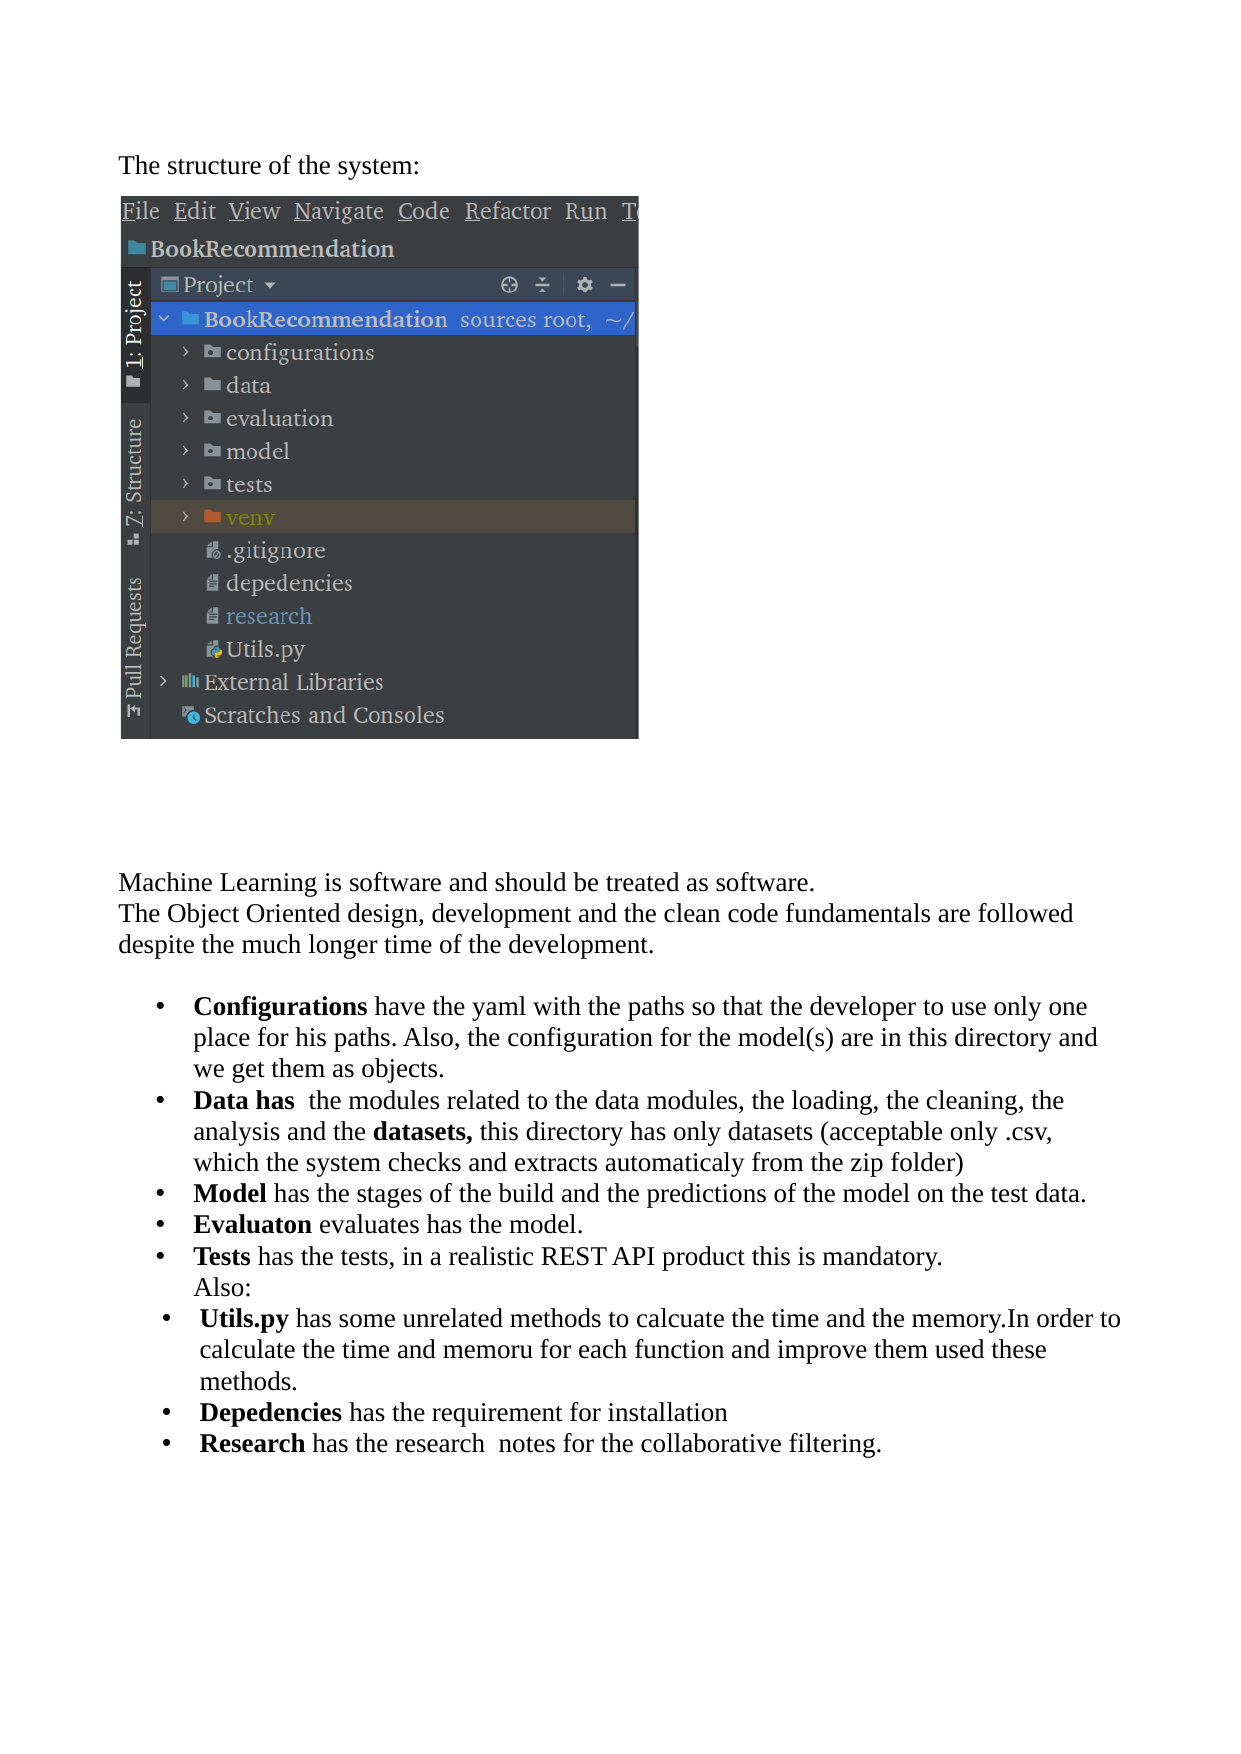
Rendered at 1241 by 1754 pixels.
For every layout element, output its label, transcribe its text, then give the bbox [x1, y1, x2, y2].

text The Object Oriented design, development and the clean code fundamentals are followed despite the much longer time of the development. [118, 897, 1122, 959]
list Model has the stages of the build and the predictions of the model on the test data. [156, 1177, 1122, 1208]
list Research has the research notes for the collaborative filtering. [162, 1427, 1122, 1458]
text The structure of the system: [118, 149, 1122, 180]
list Depedencies has the requirement for installation [162, 1396, 1122, 1427]
list Configurations have the yaml with the paths so that the developer to use only one place for his paths. Also, the configuration for the model(s) are in this directory and we get them as objects. [156, 990, 1122, 1084]
list Also: [156, 1271, 1122, 1302]
list Data has the modules related to the data modules, the loading, the cleaning, the analysis and the datasets, this directory has only datasets (acceptable only .csv, which the system checks and extracts automaticaly from the zip folder) [156, 1084, 1122, 1177]
list Utils.py has some unrelated methods to calcuate the time and the memory.In order to calculate the time and memoru for each function and improve them used these methods. [162, 1302, 1122, 1396]
text Machine Learning is software and should be treated as software. [118, 866, 1122, 897]
picture [120, 196, 639, 739]
list Tests has the tests, in a realistic REST API product this is mandatory. [156, 1240, 1122, 1271]
list Evaluaton evaluates has the model. [156, 1208, 1122, 1240]
